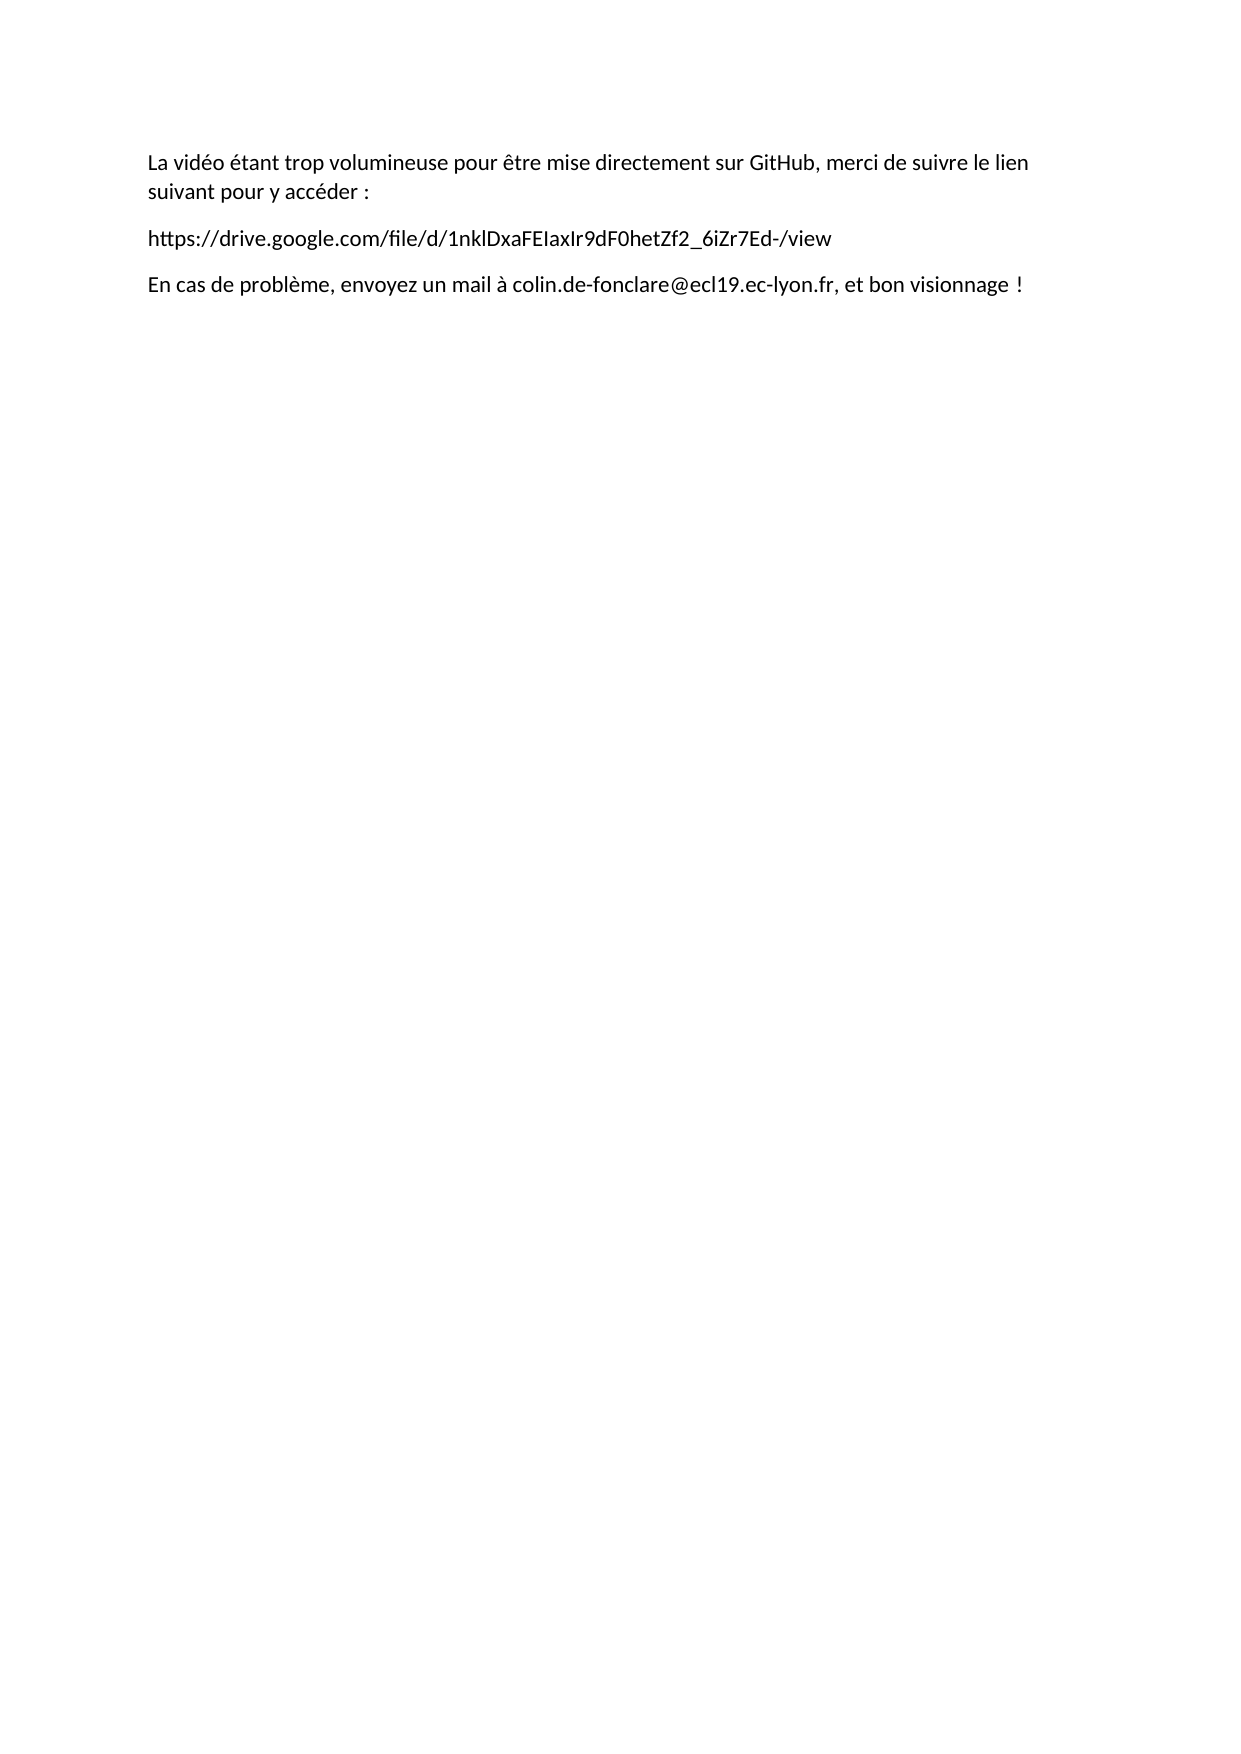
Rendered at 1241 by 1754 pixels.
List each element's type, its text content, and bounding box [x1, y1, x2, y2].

text https://drive.google.com/file/d/1nklDxaFEIaxIr9dF0hetZf2_6iZr7Ed-/view [148, 224, 1093, 252]
text La vidéo étant trop volumineuse pour être mise directement sur GitHub, merci de suivre le lien suivant pour y accéder : [148, 148, 1093, 205]
text En cas de problème, envoyez un mail à colin.de-fonclare@ecl19.ec-lyon.fr, et bon visionnage ! [148, 270, 1093, 298]
